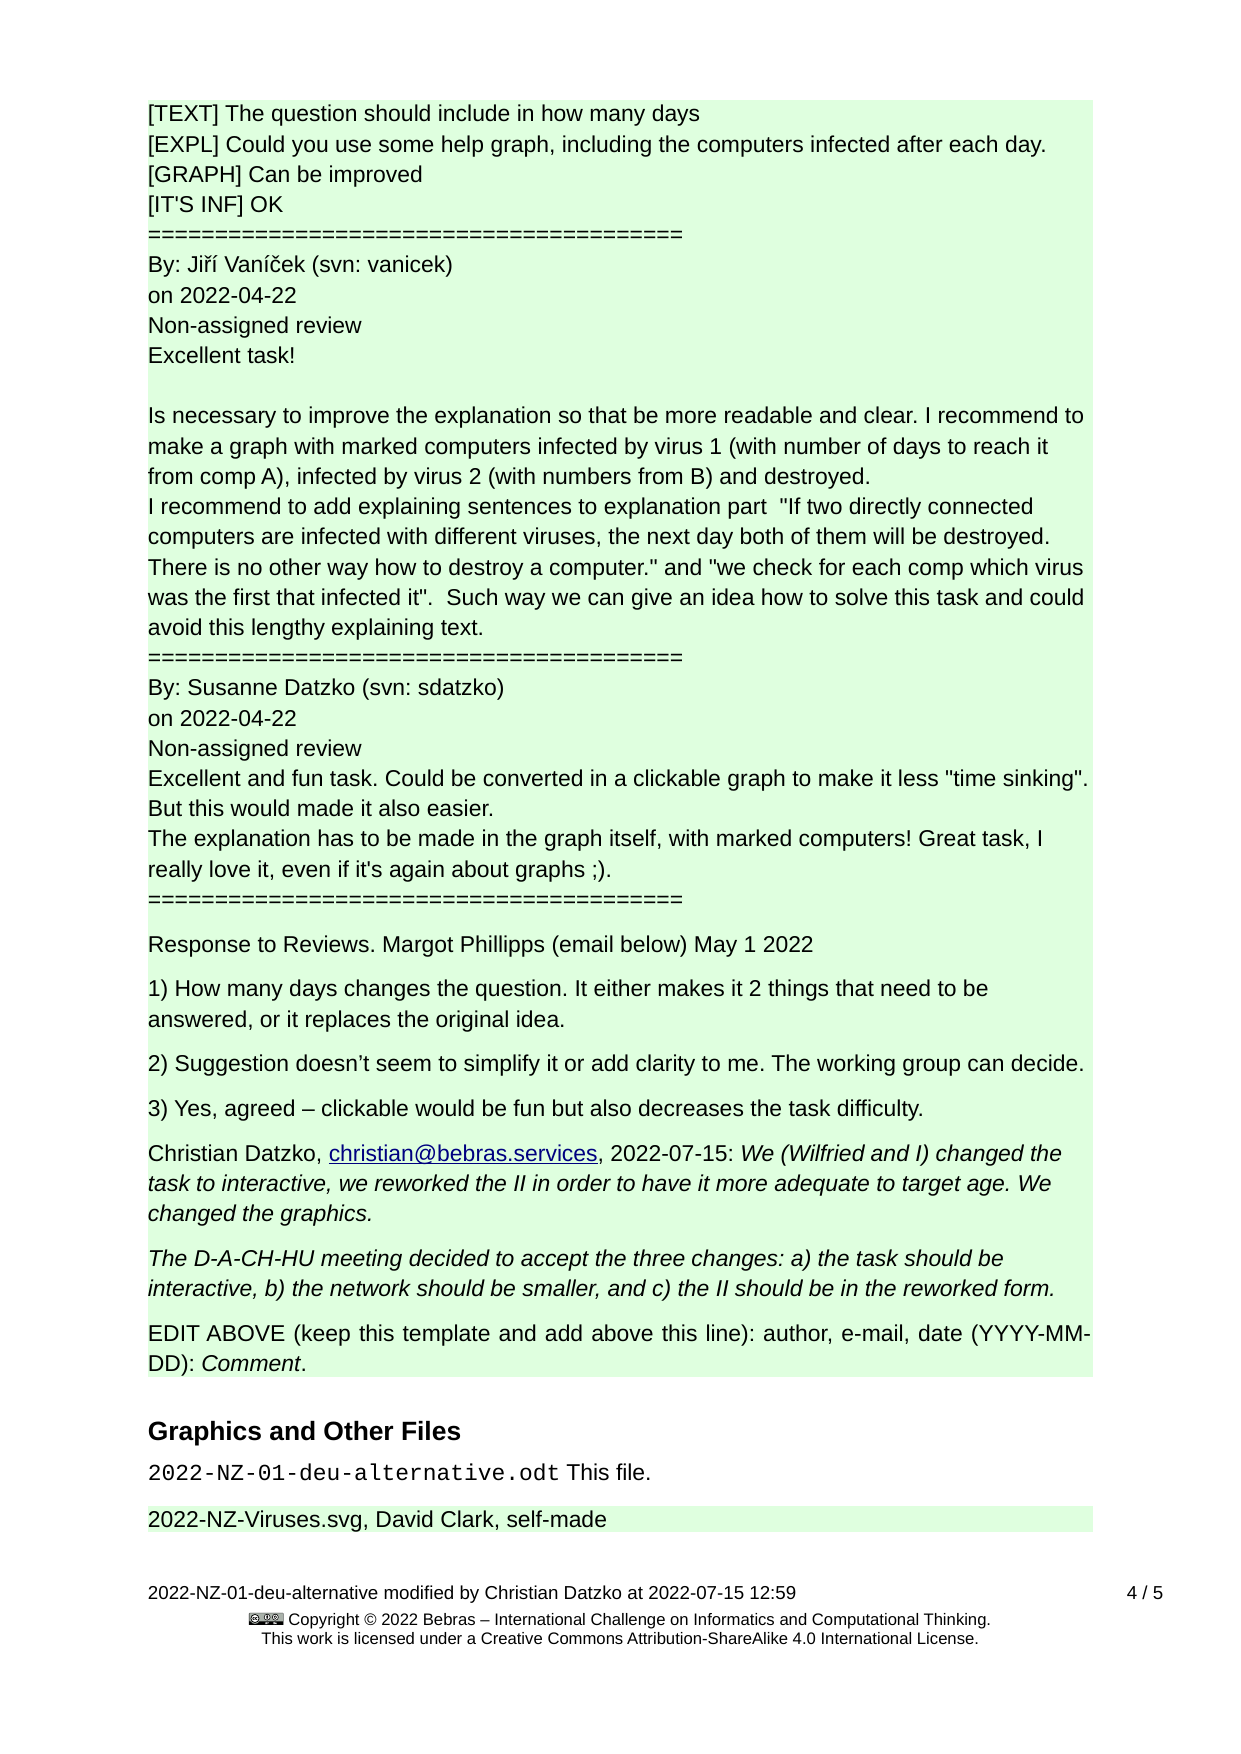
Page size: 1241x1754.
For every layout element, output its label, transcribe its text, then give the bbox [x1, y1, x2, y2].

text 1) How many days changes the question. It either makes it 2 things that need to be answered, or it replaces the original idea. [148, 975, 1093, 1032]
text 2) Suggestion doesn’t seem to simplify it or add clarity to me. The working group can decide. [148, 1050, 1093, 1077]
text EDIT ABOVE (keep this template and add above this line): author, e-mail, date (YYYY-MM-DD): Comment. [148, 1320, 1093, 1377]
text 3) Yes, agreed – clickable would be fun but also decreases the task difficulty. [148, 1095, 1093, 1122]
text The D-A-CH-HU meeting decided to accept the three changes: a) the task should be interactive, b) the network should be smaller, and c) the II should be in the reworked form. [148, 1245, 1093, 1302]
text Christian Datzko, christian@bebras.services, 2022-07-15: We (Wilfried and I) changed the task to interactive, we reworked the II in order to have it more adequate to target age. We changed the graphics. [148, 1140, 1093, 1227]
text [TEXT] The question should include in how many days [EXPL] Could you use some help graph, including the computers infected after each day. [GRAPH] Can be improved [IT'S INF] OK ======================================== By: Jiří Vaníček (svn: vanicek) on 2022-04-22 Non-assigned review Excellent task! Is necessary to improve the explanation so that be more readable and clear. I recommend to make a graph with marked computers infected by virus 1 (with number of days to reach it from comp A), infected by virus 2 (with numbers from B) and destroyed. I recommend to add explaining sentences to explanation part "If two directly connected computers are infected with different viruses, the next day both of them will be destroyed. There is no other way how to destroy a computer." and "we check for each comp which virus was the first that infected it". Such way we can give an idea how to solve this task and could avoid this lengthy explaining text. ======================================== By: Susanne Datzko (svn: sdatzko) on 2022-04-22 Non-assigned review Excellent and fun task. Could be converted in a clickable graph to make it less "time sinking". But this would made it also easier. The explanation has to be made in the graph itself, with marked computers! Great task, I really love it, even if it's again about graphs ;). ======================================== [148, 100, 1093, 912]
text 2022-NZ-Viruses.svg, David Clark, self-made [148, 1506, 1093, 1532]
text Response to Reviews. Margot Phillipps (email below) May 1 2022 [148, 931, 1093, 957]
subtitle Graphics and Other Files [148, 1416, 1093, 1446]
text 2022-NZ-01-deu-alternative.odt This file. [148, 1459, 1093, 1487]
